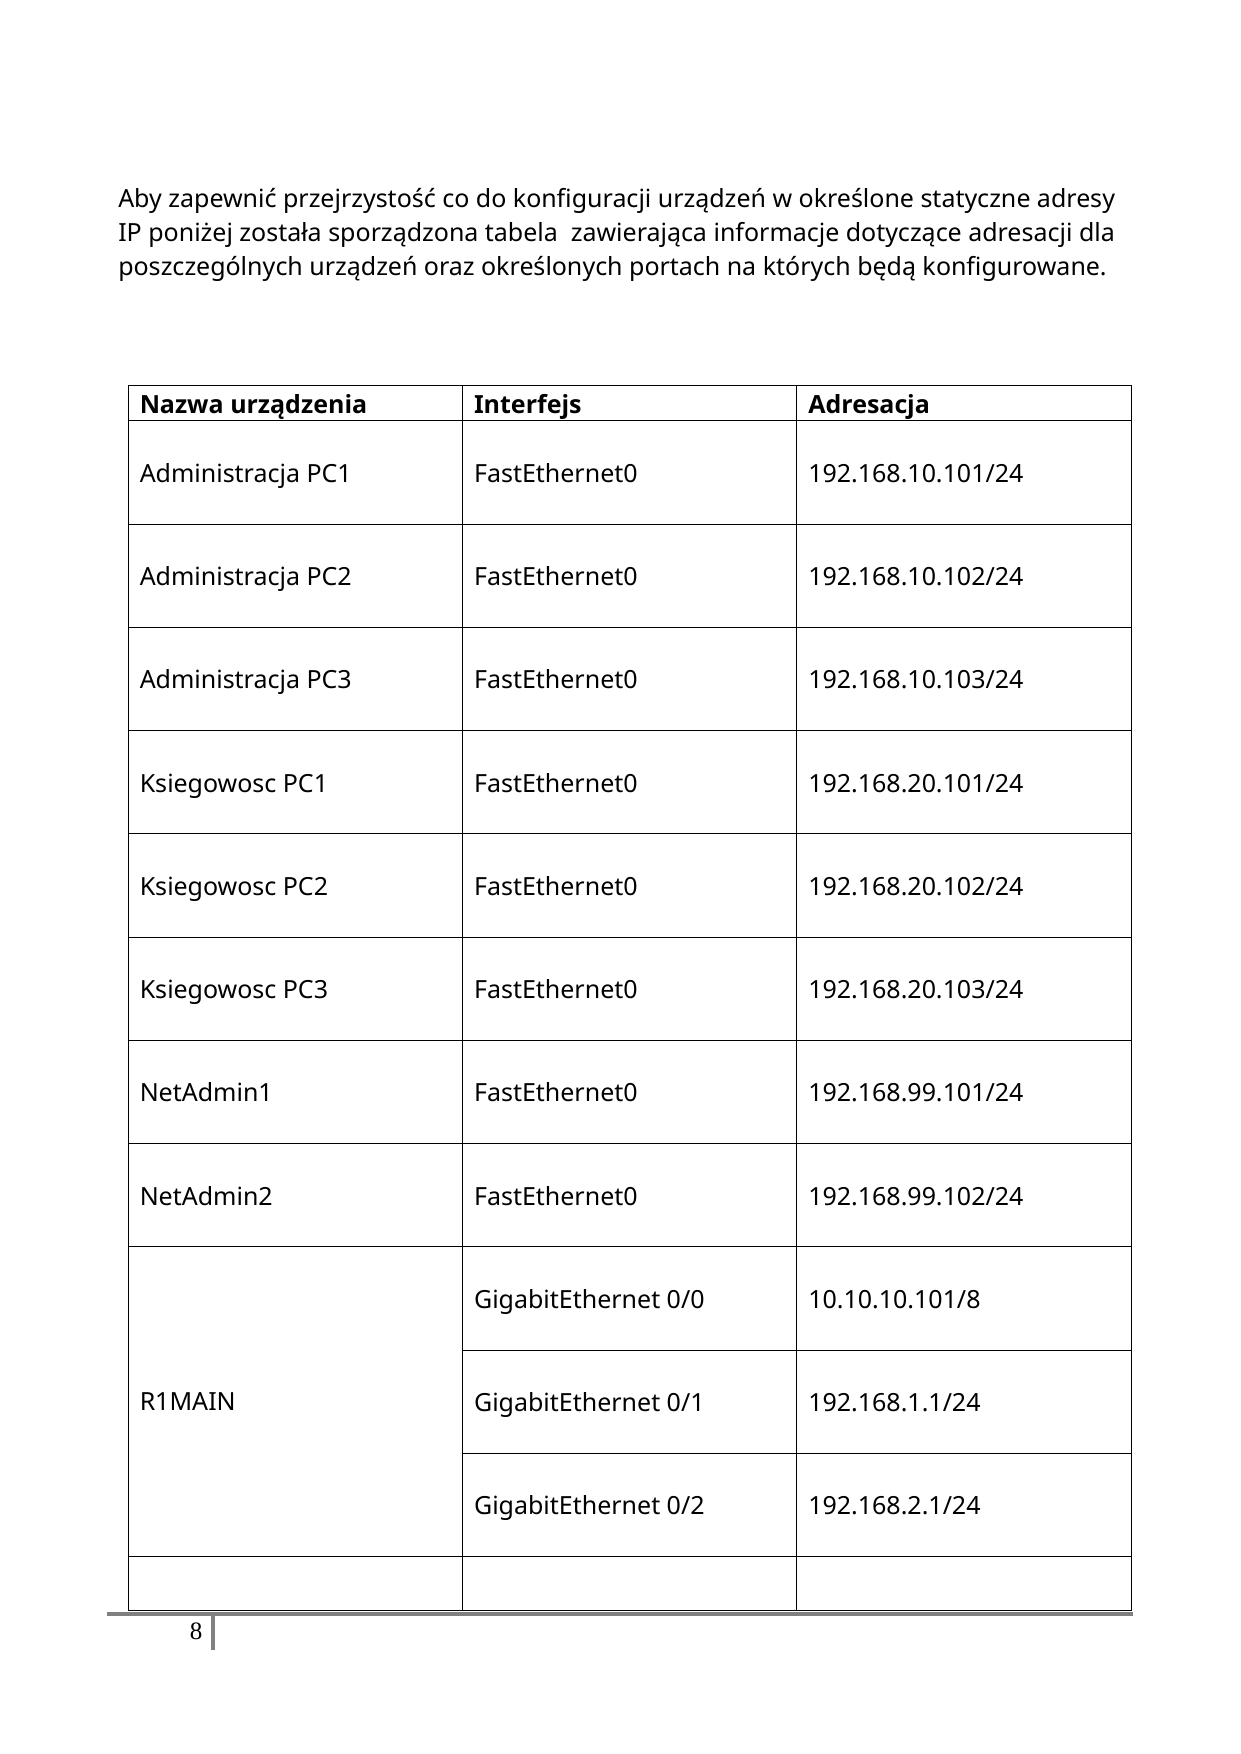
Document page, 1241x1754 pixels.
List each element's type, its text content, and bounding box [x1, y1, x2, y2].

table_cell FastEthernet0 [463, 731, 796, 833]
table_cell NetAdmin2 [129, 1144, 462, 1246]
table_cell 192.168.99.102/24 [797, 1144, 1131, 1246]
text Aby zapewnić przejrzystość co do konfiguracji urządzeń w określone statyczne adresy IP poniżej została sporządzona tabela zawierająca informacje dotyczące adresacji dla poszczególnych urządzeń oraz określonych portach na których będą konfigurowane. [118, 181, 1122, 283]
table_cell Administracja PC3 [129, 628, 462, 730]
table_cell [463, 1557, 796, 1610]
table_cell Administracja PC2 [129, 525, 462, 627]
table_cell [129, 1557, 462, 1610]
table_cell 192.168.10.102/24 [797, 525, 1131, 627]
table_cell FastEthernet0 [463, 1144, 796, 1246]
table_header Interfejs [463, 386, 796, 420]
table_cell R1MAIN [129, 1247, 462, 1556]
table_cell FastEthernet0 [463, 938, 796, 1040]
table_cell FastEthernet0 [463, 1041, 796, 1143]
table_cell FastEthernet0 [463, 834, 796, 937]
table_cell Administracja PC1 [129, 421, 462, 524]
table_cell FastEthernet0 [463, 421, 796, 524]
table_cell 192.168.20.101/24 [797, 731, 1131, 833]
table_cell 192.168.10.103/24 [797, 628, 1131, 730]
table_header Adresacja [797, 386, 1131, 420]
table_cell GigabitEthernet 0/1 [463, 1351, 796, 1453]
table_cell 10.10.10.101/8 [797, 1247, 1131, 1349]
table_cell 192.168.99.101/24 [797, 1041, 1131, 1143]
table_cell NetAdmin1 [129, 1041, 462, 1143]
table_cell 192.168.2.1/24 [797, 1454, 1131, 1556]
table_cell 192.168.10.101/24 [797, 421, 1131, 524]
table_cell 192.168.1.1/24 [797, 1351, 1131, 1453]
table_cell 192.168.20.103/24 [797, 938, 1131, 1040]
table_header Nazwa urządzenia [129, 386, 462, 420]
table_cell [797, 1557, 1131, 1610]
table_cell GigabitEthernet 0/2 [463, 1454, 796, 1556]
table_cell 192.168.20.102/24 [797, 834, 1131, 937]
table_cell FastEthernet0 [463, 525, 796, 627]
table_cell Ksiegowosc PC2 [129, 834, 462, 937]
table_cell GigabitEthernet 0/0 [463, 1247, 796, 1349]
table_cell Ksiegowosc PC3 [129, 938, 462, 1040]
table_cell FastEthernet0 [463, 628, 796, 730]
table_cell Ksiegowosc PC1 [129, 731, 462, 833]
